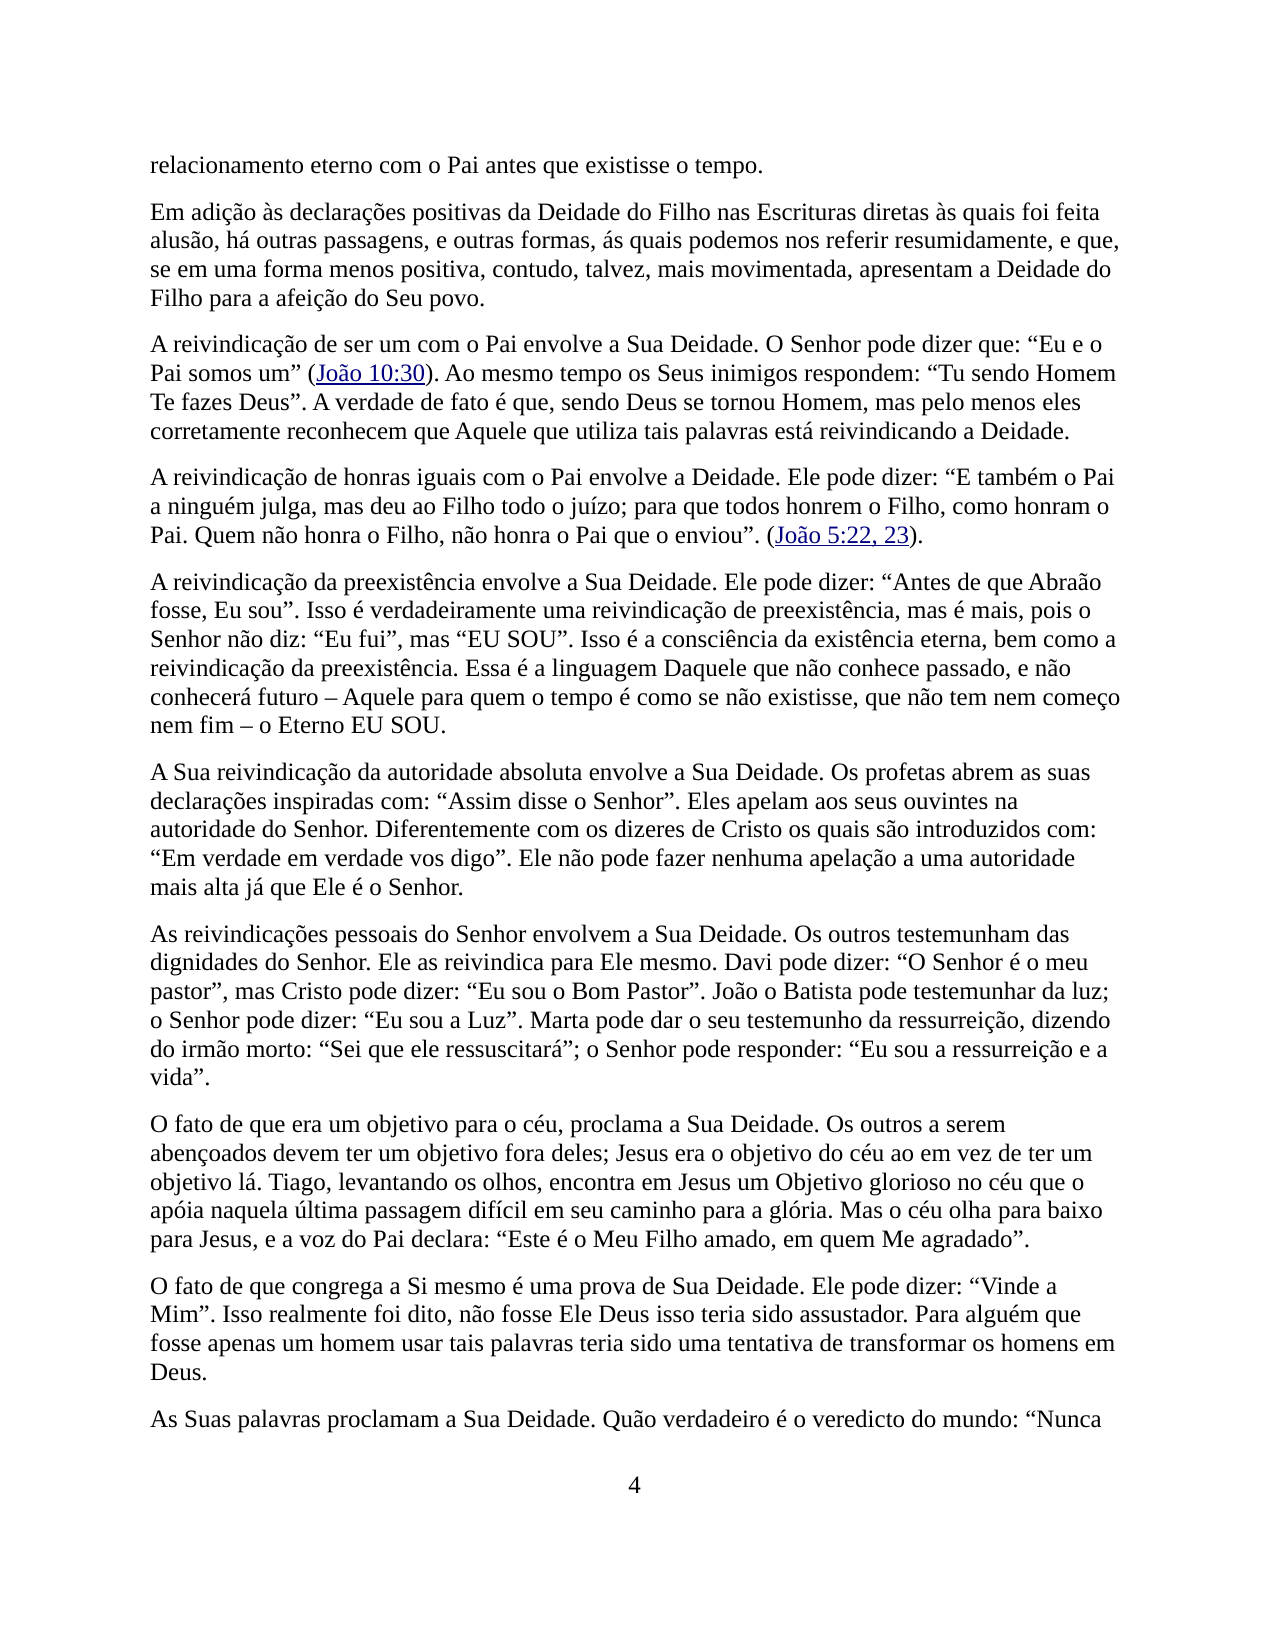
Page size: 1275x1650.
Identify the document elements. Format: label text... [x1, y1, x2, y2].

text relacionamento eterno com o Pai antes que existisse o tempo. [150, 150, 1125, 179]
text A reivindicação de honras iguais com o Pai envolve a Deidade. Ele pode dizer: “E também o Pai a ninguém julga, mas deu ao Filho todo o juízo; para que todos honrem o Filho, como honram o Pai. Quem não honra o Filho, não honra o Pai que o enviou”. (João 5:22, 23). [150, 462, 1125, 549]
text O fato de que era um objetivo para o céu, proclama a Sua Deidade. Os outros a serem abençoados devem ter um objetivo fora deles; Jesus era o objetivo do céu ao em vez de ter um objetivo lá. Tiago, levantando os olhos, encontra em Jesus um Objetivo glorioso no céu que o apóia naquela última passagem difícil em seu caminho para a glória. Mas o céu olha para baixo para Jesus, e a voz do Pai declara: “Este é o Meu Filho amado, em quem Me agradado”. [150, 1109, 1125, 1253]
text As Suas palavras proclamam a Sua Deidade. Quão verdadeiro é o veredicto do mundo: “Nunca [150, 1404, 1125, 1432]
text A reivindicação de ser um com o Pai envolve a Sua Deidade. O Senhor pode dizer que: “Eu e o Pai somos um” (João 10:30). Ao mesmo tempo os Seus inimigos respondem: “Tu sendo Homem Te fazes Deus”. A verdade de fato é que, sendo Deus se tornou Homem, mas pelo menos eles corretamente reconhecem que Aquele que utiliza tais palavras está reivindicando a Deidade. [150, 329, 1125, 444]
text A Sua reivindicação da autoridade absoluta envolve a Sua Deidade. Os profetas abrem as suas declarações inspiradas com: “Assim disse o Senhor”. Eles apelam aos seus ouvintes na autoridade do Senhor. Diferentemente com os dizeres de Cristo os quais são introduzidos com: “Em verdade em verdade vos digo”. Ele não pode fazer nenhuma apelação a uma autoridade mais alta já que Ele é o Senhor. [150, 757, 1125, 901]
text As reivindicações pessoais do Senhor envolvem a Sua Deidade. Os outros testemunham das dignidades do Senhor. Ele as reivindica para Ele mesmo. Davi pode dizer: “O Senhor é o meu pastor”, mas Cristo pode dizer: “Eu sou o Bom Pastor”. João o Batista pode testemunhar da luz; o Senhor pode dizer: “Eu sou a Luz”. Marta pode dar o seu testemunho da ressurreição, dizendo do irmão morto: “Sei que ele ressuscitará”; o Senhor pode responder: “Eu sou a ressurreição e a vida”. [150, 919, 1125, 1091]
text A reivindicação da preexistência envolve a Sua Deidade. Ele pode dizer: “Antes de que Abraão fosse, Eu sou”. Isso é verdadeiramente uma reivindicação de preexistência, mas é mais, pois o Senhor não diz: “Eu fui”, mas “EU SOU”. Isso é a consciência da existência eterna, bem como a reivindicação da preexistência. Essa é a linguagem Daquele que não conhece passado, e não conhecerá futuro – Aquele para quem o tempo é como se não existisse, que não tem nem começo nem fim – o Eterno EU SOU. [150, 567, 1125, 739]
text Em adição às declarações positivas da Deidade do Filho nas Escrituras diretas às quais foi feita alusão, há outras passagens, e outras formas, ás quais podemos nos referir resumidamente, e que, se em uma forma menos positiva, contudo, talvez, mais movimentada, apresentam a Deidade do Filho para a afeição do Seu povo. [150, 197, 1125, 312]
text O fato de que congrega a Si mesmo é uma prova de Sua Deidade. Ele pode dizer: “Vinde a Mim”. Isso realmente foi dito, não fosse Ele Deus isso teria sido assustador. Para alguém que fosse apenas um homem usar tais palavras teria sido uma tentativa de transformar os homens em Deus. [150, 1271, 1125, 1386]
